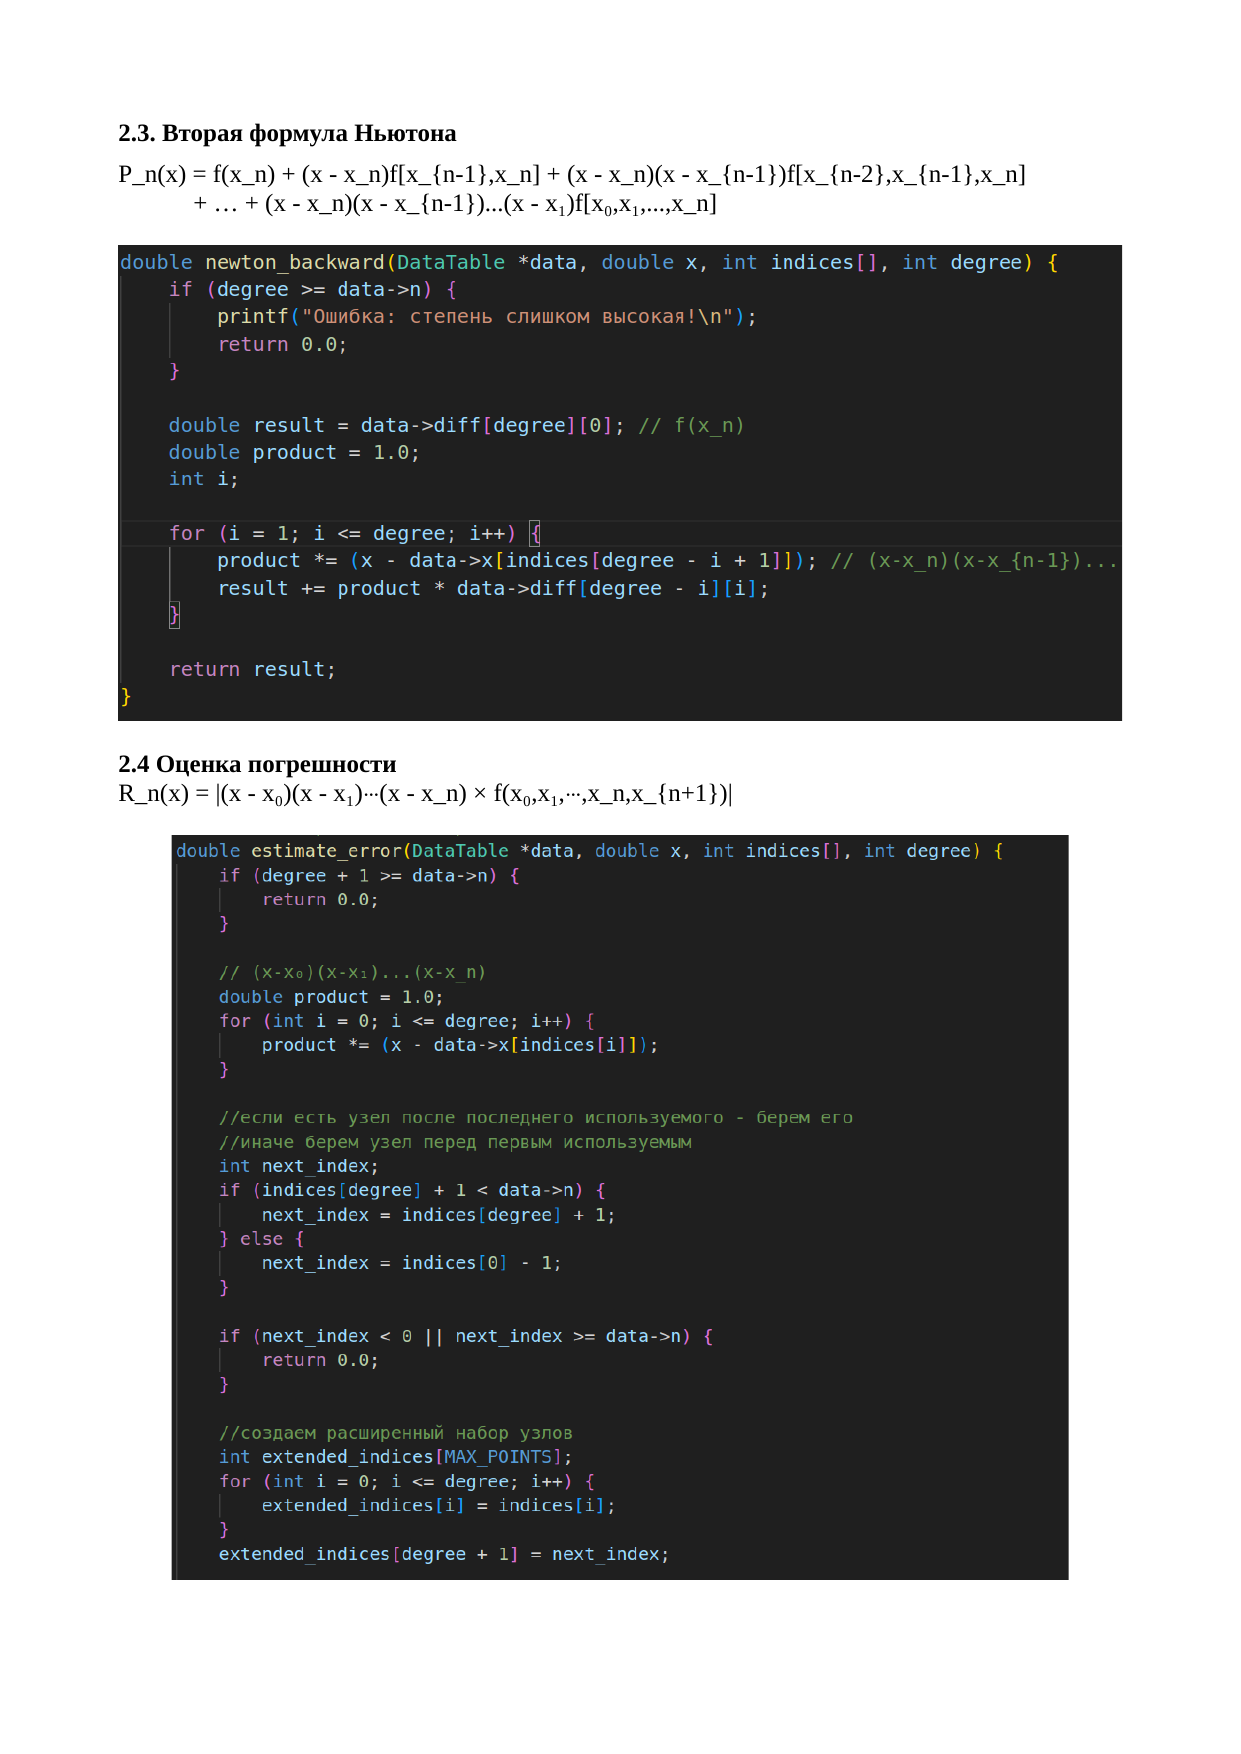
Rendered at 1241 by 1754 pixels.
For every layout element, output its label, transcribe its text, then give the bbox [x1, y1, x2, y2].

text R_n(x) = |(x - x₀)(x - x₁)⋯(x - x_n) × f(x₀,x₁,⋯,x_n,x_{n+1})| [118, 778, 1122, 807]
text 2.4 Оценка погрешности [118, 749, 1122, 778]
text P_n(x) = f(x_n) + (x - x_n)f[x_{n-1},x_n] + (x - x_n)(x - x_{n-1})f[x_{n-2},x_{n-1},x_n] [118, 159, 1122, 188]
text + … + (x - x_n)(x - x_{n-1})...(x - x₁)f[x₀,x₁,...,x_n] [118, 188, 1122, 217]
picture [171, 835, 1069, 1580]
subtitle 2.3. Вторая формула Ньютона [118, 118, 1122, 147]
picture [118, 245, 1123, 721]
